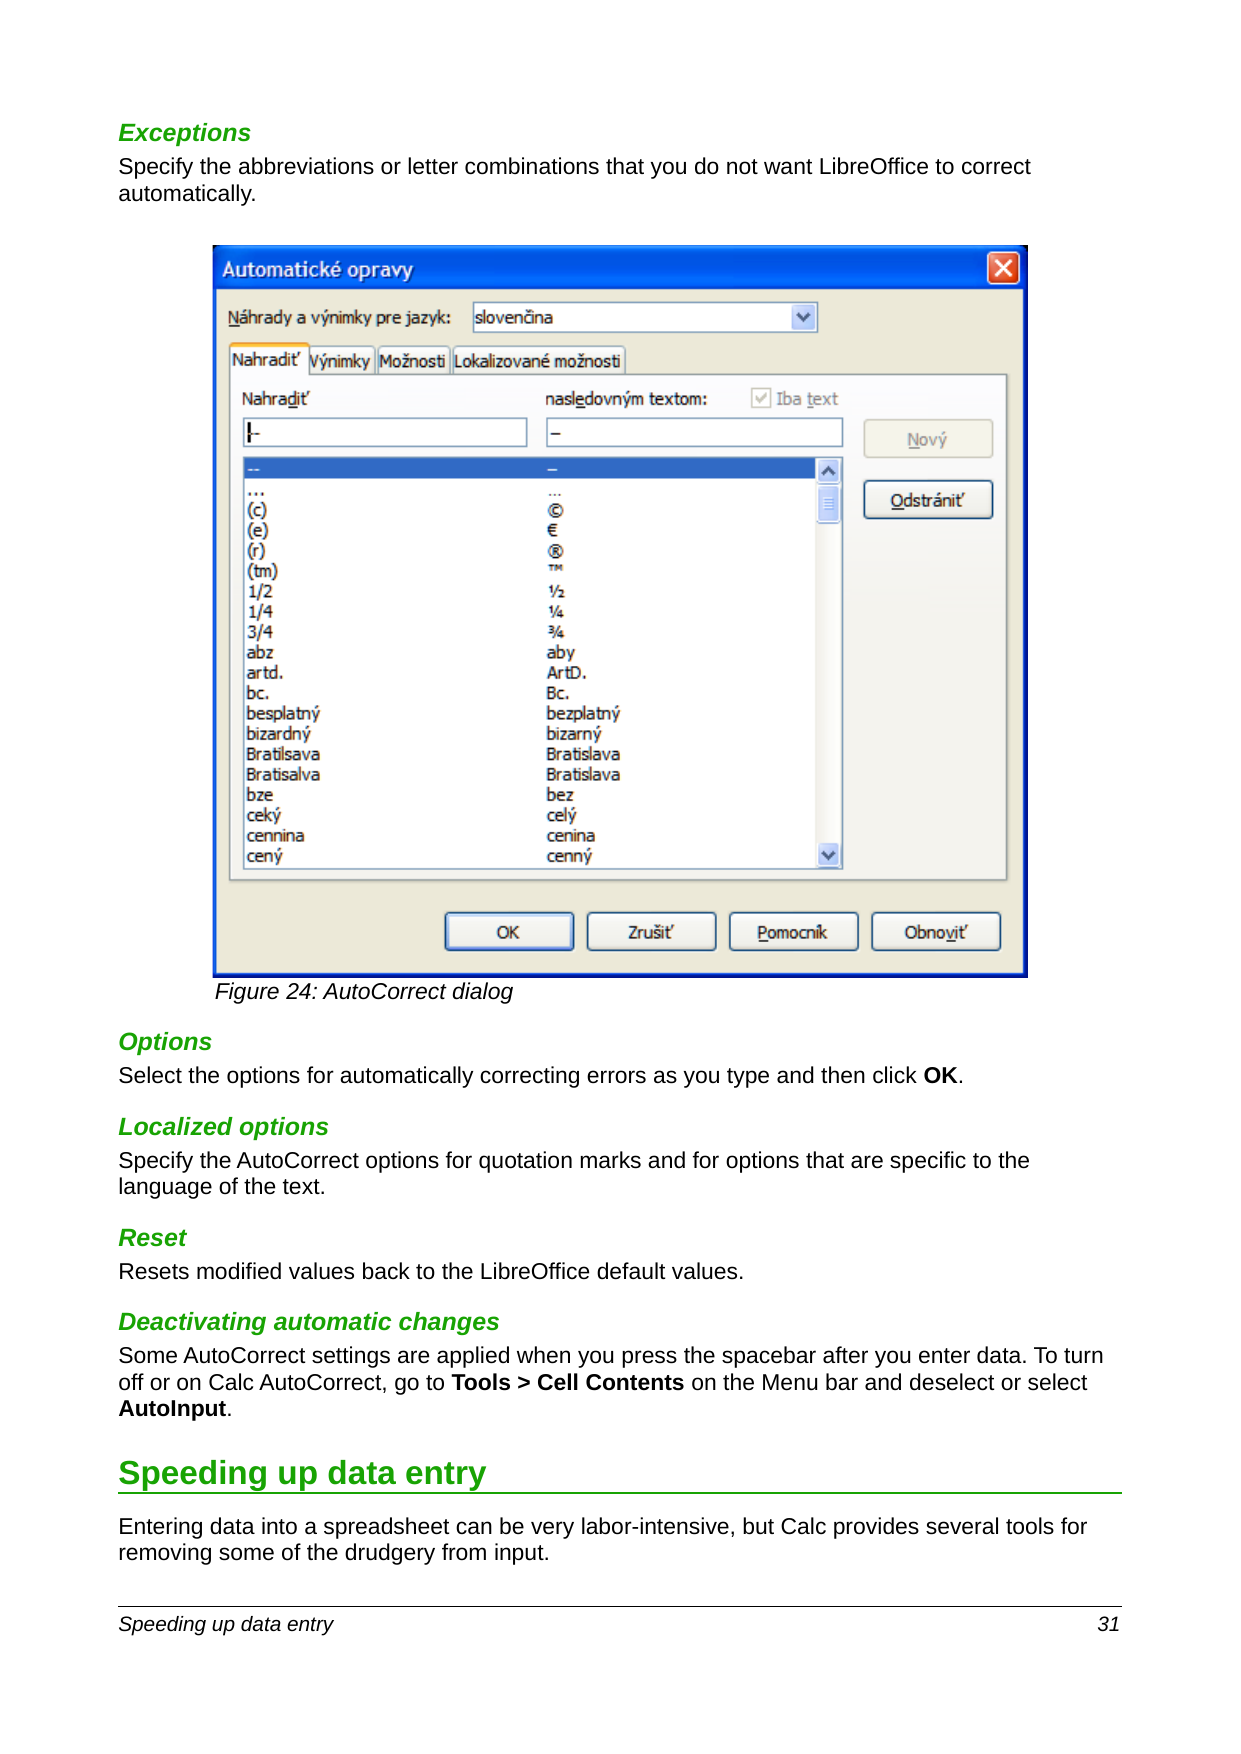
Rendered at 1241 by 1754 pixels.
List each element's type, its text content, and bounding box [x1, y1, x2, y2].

text Specify the AutoCorrect options for quotation marks and for options that are specific to the language of the text. [118, 1147, 1122, 1200]
subtitle Deactivating automatic changes [118, 1307, 1122, 1336]
subtitle Speeding up data entry [118, 1453, 1122, 1492]
subtitle Exceptions [118, 118, 1122, 147]
subtitle Reset [118, 1223, 1122, 1251]
text Resets modified values back to the LibreOffice default values. [118, 1258, 1122, 1284]
picture [212, 245, 1028, 978]
text Figure 24: AutoCorrect dialog [214, 978, 1026, 1004]
text Entering data into a spreadsheet can be very labor-intensive, but Calc provides several tools for removing some of the drudgery from input. [118, 1513, 1122, 1566]
subtitle Options [118, 1027, 1122, 1056]
text Select the options for automatically correcting errors as you type and then click OK. [118, 1062, 1122, 1089]
subtitle Localized options [118, 1112, 1122, 1141]
text Some AutoCorrect settings are applied when you press the spacebar after you enter data. To turn off or on Calc AutoCorrect, go to Tools > Cell Contents on the Menu bar and deselect or select AutoInput. [118, 1342, 1122, 1422]
text Specify the abbreviations or letter combinations that you do not want LibreOffice to correct automatically. [118, 153, 1122, 206]
